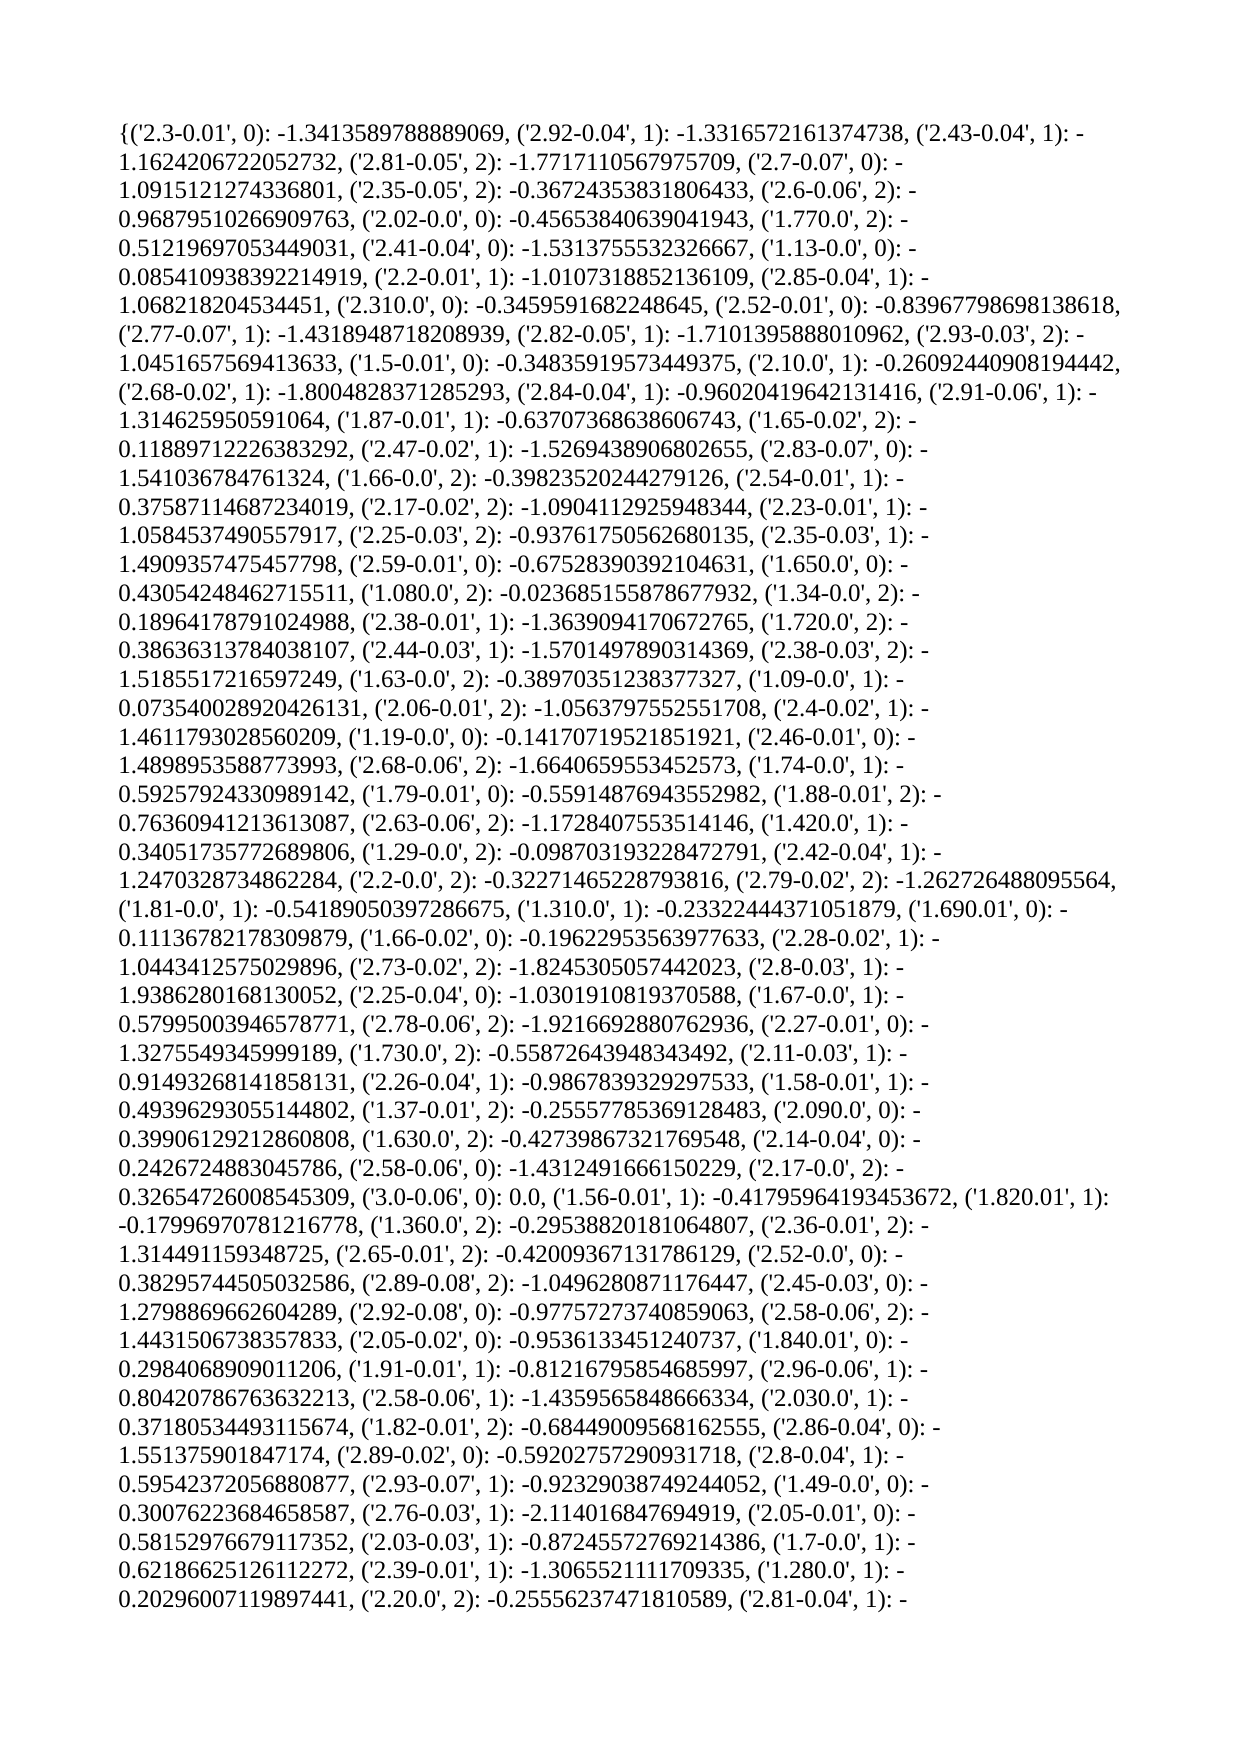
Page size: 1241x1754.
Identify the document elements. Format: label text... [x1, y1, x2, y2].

text {('2.3-0.01', 0): -1.3413589788889069, ('2.92-0.04', 1): -1.3316572161374738, ('2.43-0.04', 1): -1.1624206722052732, ('2.81-0.05', 2): -1.7717110567975709, ('2.7-0.07', 0): -1.0915121274336801, ('2.35-0.05', 2): -0.36724353831806433, ('2.6-0.06', 2): -0.96879510266909763, ('2.02-0.0', 0): -0.45653840639041943, ('1.770.0', 2): -0.51219697053449031, ('2.41-0.04', 0): -1.5313755532326667, ('1.13-0.0', 0): -0.085410938392214919, ('2.2-0.01', 1): -1.0107318852136109, ('2.85-0.04', 1): -1.068218204534451, ('2.310.0', 0): -0.3459591682248645, ('2.52-0.01', 0): -0.83967798698138618, ('2.77-0.07', 1): -1.4318948718208939, ('2.82-0.05', 1): -1.7101395888010962, ('2.93-0.03', 2): -1.0451657569413633, ('1.5-0.01', 0): -0.34835919573449375, ('2.10.0', 1): -0.26092440908194442, ('2.68-0.02', 1): -1.8004828371285293, ('2.84-0.04', 1): -0.96020419642131416, ('2.91-0.06', 1): -1.314625950591064, ('1.87-0.01', 1): -0.63707368638606743, ('1.65-0.02', 2): -0.11889712226383292, ('2.47-0.02', 1): -1.5269438906802655, ('2.83-0.07', 0): -1.541036784761324, ('1.66-0.0', 2): -0.39823520244279126, ('2.54-0.01', 1): -0.37587114687234019, ('2.17-0.02', 2): -1.0904112925948344, ('2.23-0.01', 1): -1.0584537490557917, ('2.25-0.03', 2): -0.93761750562680135, ('2.35-0.03', 1): -1.4909357475457798, ('2.59-0.01', 0): -0.67528390392104631, ('1.650.0', 0): -0.43054248462715511, ('1.080.0', 2): -0.023685155878677932, ('1.34-0.0', 2): -0.18964178791024988, ('2.38-0.01', 1): -1.3639094170672765, ('1.720.0', 2): -0.38636313784038107, ('2.44-0.03', 1): -1.5701497890314369, ('2.38-0.03', 2): -1.5185517216597249, ('1.63-0.0', 2): -0.38970351238377327, ('1.09-0.0', 1): -0.073540028920426131, ('2.06-0.01', 2): -1.0563797552551708, ('2.4-0.02', 1): -1.4611793028560209, ('1.19-0.0', 0): -0.14170719521851921, ('2.46-0.01', 0): -1.4898953588773993, ('2.68-0.06', 2): -1.6640659553452573, ('1.74-0.0', 1): -0.59257924330989142, ('1.79-0.01', 0): -0.55914876943552982, ('1.88-0.01', 2): -0.76360941213613087, ('2.63-0.06', 2): -1.1728407553514146, ('1.420.0', 1): -0.34051735772689806, ('1.29-0.0', 2): -0.098703193228472791, ('2.42-0.04', 1): -1.2470328734862284, ('2.2-0.0', 2): -0.32271465228793816, ('2.79-0.02', 2): -1.262726488095564, ('1.81-0.0', 1): -0.54189050397286675, ('1.310.0', 1): -0.23322444371051879, ('1.690.01', 0): -0.11136782178309879, ('1.66-0.02', 0): -0.19622953563977633, ('2.28-0.02', 1): -1.0443412575029896, ('2.73-0.02', 2): -1.8245305057442023, ('2.8-0.03', 1): -1.9386280168130052, ('2.25-0.04', 0): -1.0301910819370588, ('1.67-0.0', 1): -0.57995003946578771, ('2.78-0.06', 2): -1.9216692880762936, ('2.27-0.01', 0): -1.3275549345999189, ('1.730.0', 2): -0.55872643948343492, ('2.11-0.03', 1): -0.91493268141858131, ('2.26-0.04', 1): -0.9867839329297533, ('1.58-0.01', 1): -0.49396293055144802, ('1.37-0.01', 2): -0.25557785369128483, ('2.090.0', 0): -0.39906129212860808, ('1.630.0', 2): -0.42739867321769548, ('2.14-0.04', 0): -0.2426724883045786, ('2.58-0.06', 0): -1.4312491666150229, ('2.17-0.0', 2): -0.32654726008545309, ('3.0-0.06', 0): 0.0, ('1.56-0.01', 1): -0.41795964193453672, ('1.820.01', 1): -0.17996970781216778, ('1.360.0', 2): -0.29538820181064807, ('2.36-0.01', 2): -1.314491159348725, ('2.65-0.01', 2): -0.42009367131786129, ('2.52-0.0', 0): -0.38295744505032586, ('2.89-0.08', 2): -1.0496280871176447, ('2.45-0.03', 0): -1.2798869662604289, ('2.92-0.08', 0): -0.97757273740859063, ('2.58-0.06', 2): -1.4431506738357833, ('2.05-0.02', 0): -0.9536133451240737, ('1.840.01', 0): -0.2984068909011206, ('1.91-0.01', 1): -0.81216795854685997, ('2.96-0.06', 1): -0.80420786763632213, ('2.58-0.06', 1): -1.4359565848666334, ('2.030.0', 1): -0.37180534493115674, ('1.82-0.01', 2): -0.68449009568162555, ('2.86-0.04', 0): -1.551375901847174, ('2.89-0.02', 0): -0.59202757290931718, ('2.8-0.04', 1): -0.59542372056880877, ('2.93-0.07', 1): -0.92329038749244052, ('1.49-0.0', 0): -0.30076223684658587, ('2.76-0.03', 1): -2.114016847694919, ('2.05-0.01', 0): -0.58152976679117352, ('2.03-0.03', 1): -0.87245572769214386, ('1.7-0.0', 1): -0.62186625126112272, ('2.39-0.01', 1): -1.3065521111709335, ('1.280.0', 1): -0.20296007119897441, ('2.20.0', 2): -0.25556237471810589, ('2.81-0.04', 1): [118, 118, 1122, 1613]
